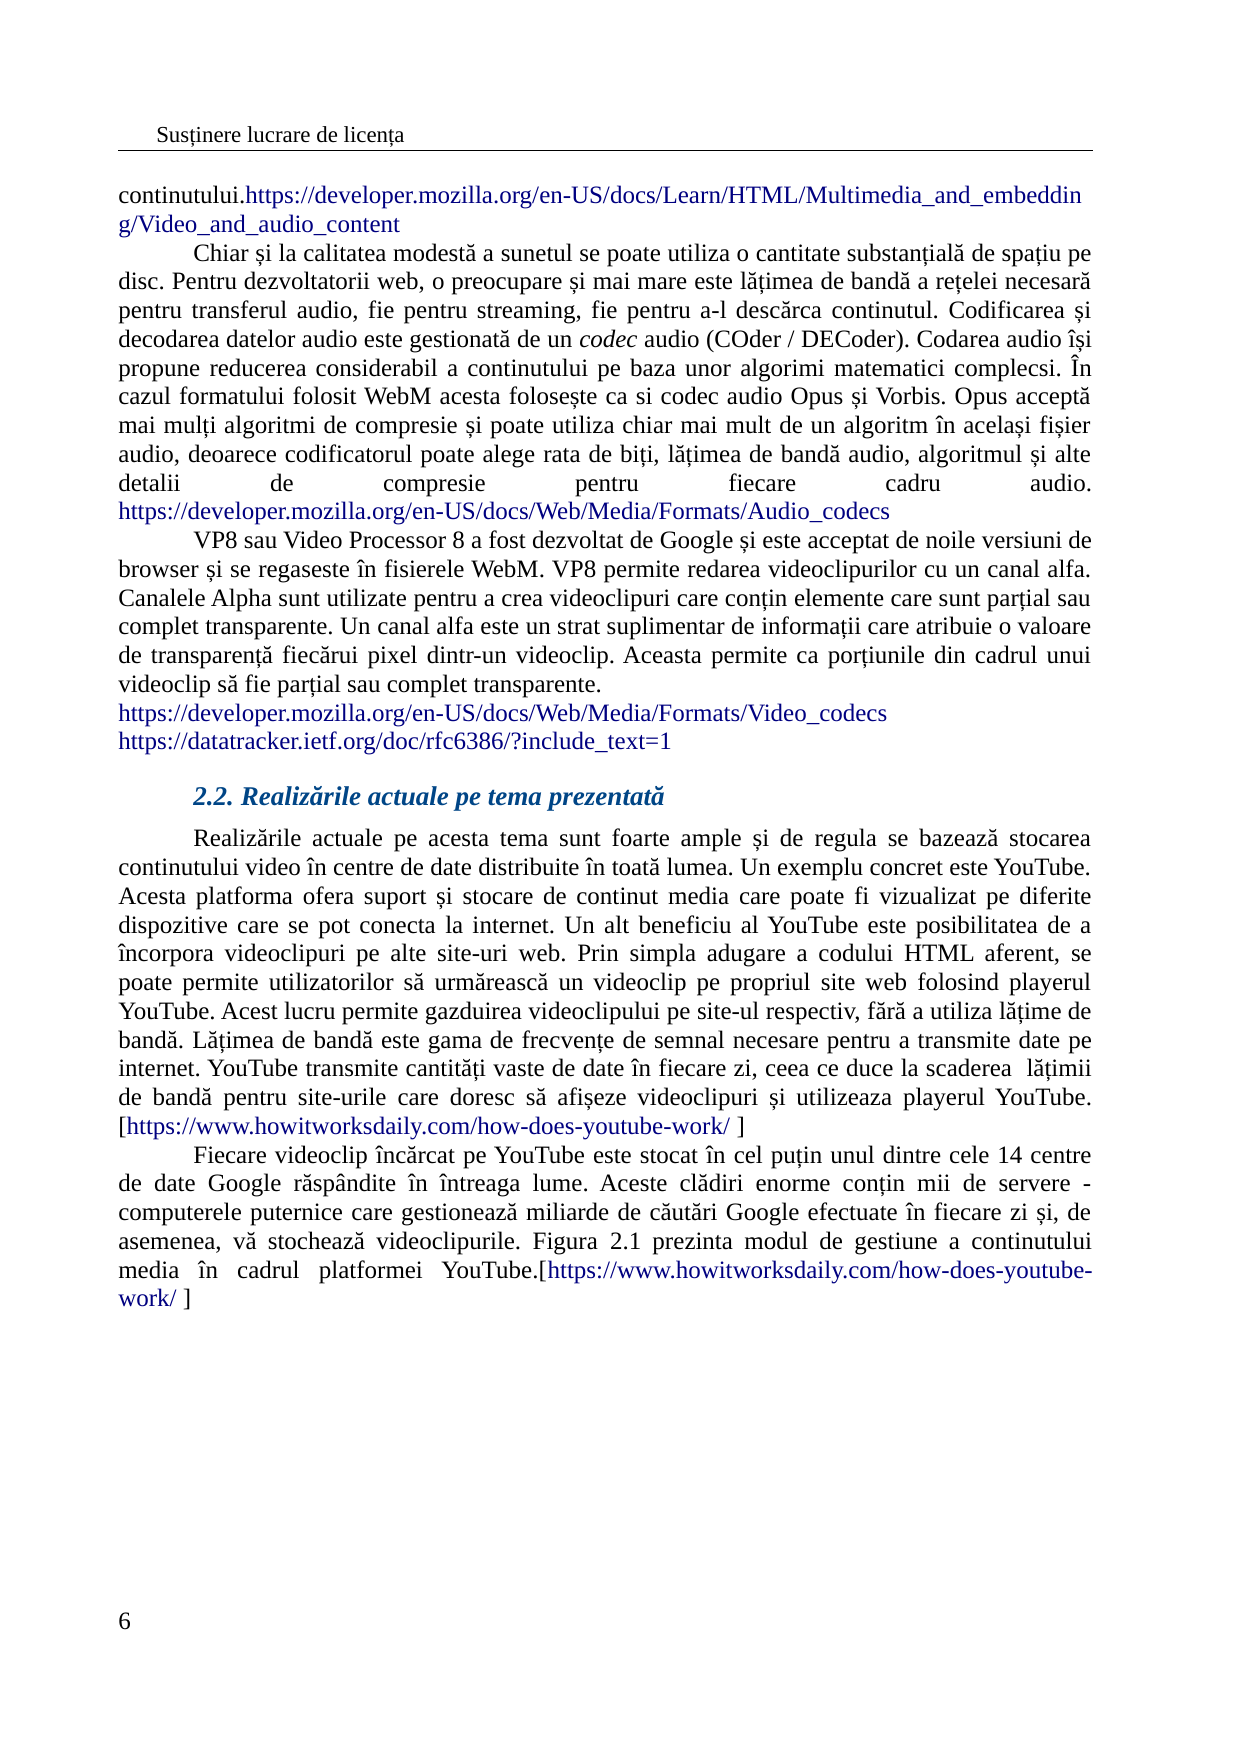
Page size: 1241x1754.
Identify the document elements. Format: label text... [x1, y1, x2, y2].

text Chiar și la calitatea modestă a sunetul se poate utiliza o cantitate substanțială de spațiu pe disc. Pentru dezvoltatorii web, o preocupare și mai mare este lățimea de bandă a rețelei necesară pentru transferul audio, fie pentru streaming, fie pentru a-l descărca continutul. Codificarea și decodarea datelor audio este gestionată de un codec audio (COder / DECoder). Codarea audio își propune reducerea considerabil a continutului pe baza unor algorimi matematici complecsi. În cazul formatului folosit WebM acesta folosește ca si codec audio Opus și Vorbis. Opus acceptă mai mulți algoritmi de compresie și poate utiliza chiar mai mult de un algoritm în același fișier audio, deoarece codificatorul poate alege rata de biți, lățimea de bandă audio, algoritmul și alte detalii de compresie pentru fiecare cadru audio. https://developer.mozilla.org/en-US/docs/Web/Media/Formats/Audio_codecs [118, 238, 1093, 525]
text Fiecare videoclip încărcat pe YouTube este stocat în cel puțin unul dintre cele 14 centre de date Google răspândite în întreaga lume. Aceste clădiri enorme conțin mii de servere - computerele puternice care gestionează miliarde de căutări Google efectuate în fiecare zi și, de asemenea, vă stochează videoclipurile. Figura 2.1 prezinta modul de gestiune a continutului media în cadrul platformei YouTube.[https://www.howitworksdaily.com/how-does-youtube-work/ ] [118, 1140, 1093, 1312]
text continutului.https://developer.mozilla.org/en-US/docs/Learn/HTML/Multimedia_and_embedding/Video_and_audio_content [118, 180, 1093, 238]
text https://datatracker.ietf.org/doc/rfc6386/?include_text=1 [118, 726, 1093, 755]
subtitle Realizările actuale pe tema prezentată [193, 780, 1093, 811]
text VP8 sau Video Processor 8 a fost dezvoltat de Google și este acceptat de noile versiuni de browser și se regaseste în fisierele WebM. VP8 permite redarea videoclipurilor cu un canal alfa. Canalele Alpha sunt utilizate pentru a crea videoclipuri care conțin elemente care sunt parțial sau complet transparente. Un canal alfa este un strat suplimentar de informații care atribuie o valoare de transparență fiecărui pixel dintr-un videoclip. Aceasta permite ca porțiunile din cadrul unui videoclip să fie parțial sau complet transparente. [118, 525, 1093, 698]
text Realizările actuale pe acesta tema sunt foarte ample și de regula se bazează stocarea continutului video în centre de date distribuite în toată lumea. Un exemplu concret este YouTube. Acesta platforma ofera suport și stocare de continut media care poate fi vizualizat pe diferite dispozitive care se pot conecta la internet. Un alt beneficiu al YouTube este posibilitatea de a încorpora videoclipuri pe alte site-uri web. Prin simpla adugare a codului HTML aferent, se poate permite utilizatorilor să urmărească un videoclip pe propriul site web folosind playerul YouTube. Acest lucru permite gazduirea videoclipului pe site-ul respectiv, fără a utiliza lățime de bandă. Lățimea de bandă este gama de frecvențe de semnal necesare pentru a transmite date pe internet. YouTube transmite cantități vaste de date în fiecare zi, ceea ce duce la scaderea lățimii de bandă pentru site-urile care doresc să afișeze videoclipuri și utilizeaza playerul YouTube.[https://www.howitworksdaily.com/how-does-youtube-work/ ] [118, 823, 1093, 1140]
text https://developer.mozilla.org/en-US/docs/Web/Media/Formats/Video_codecs [118, 698, 1093, 726]
